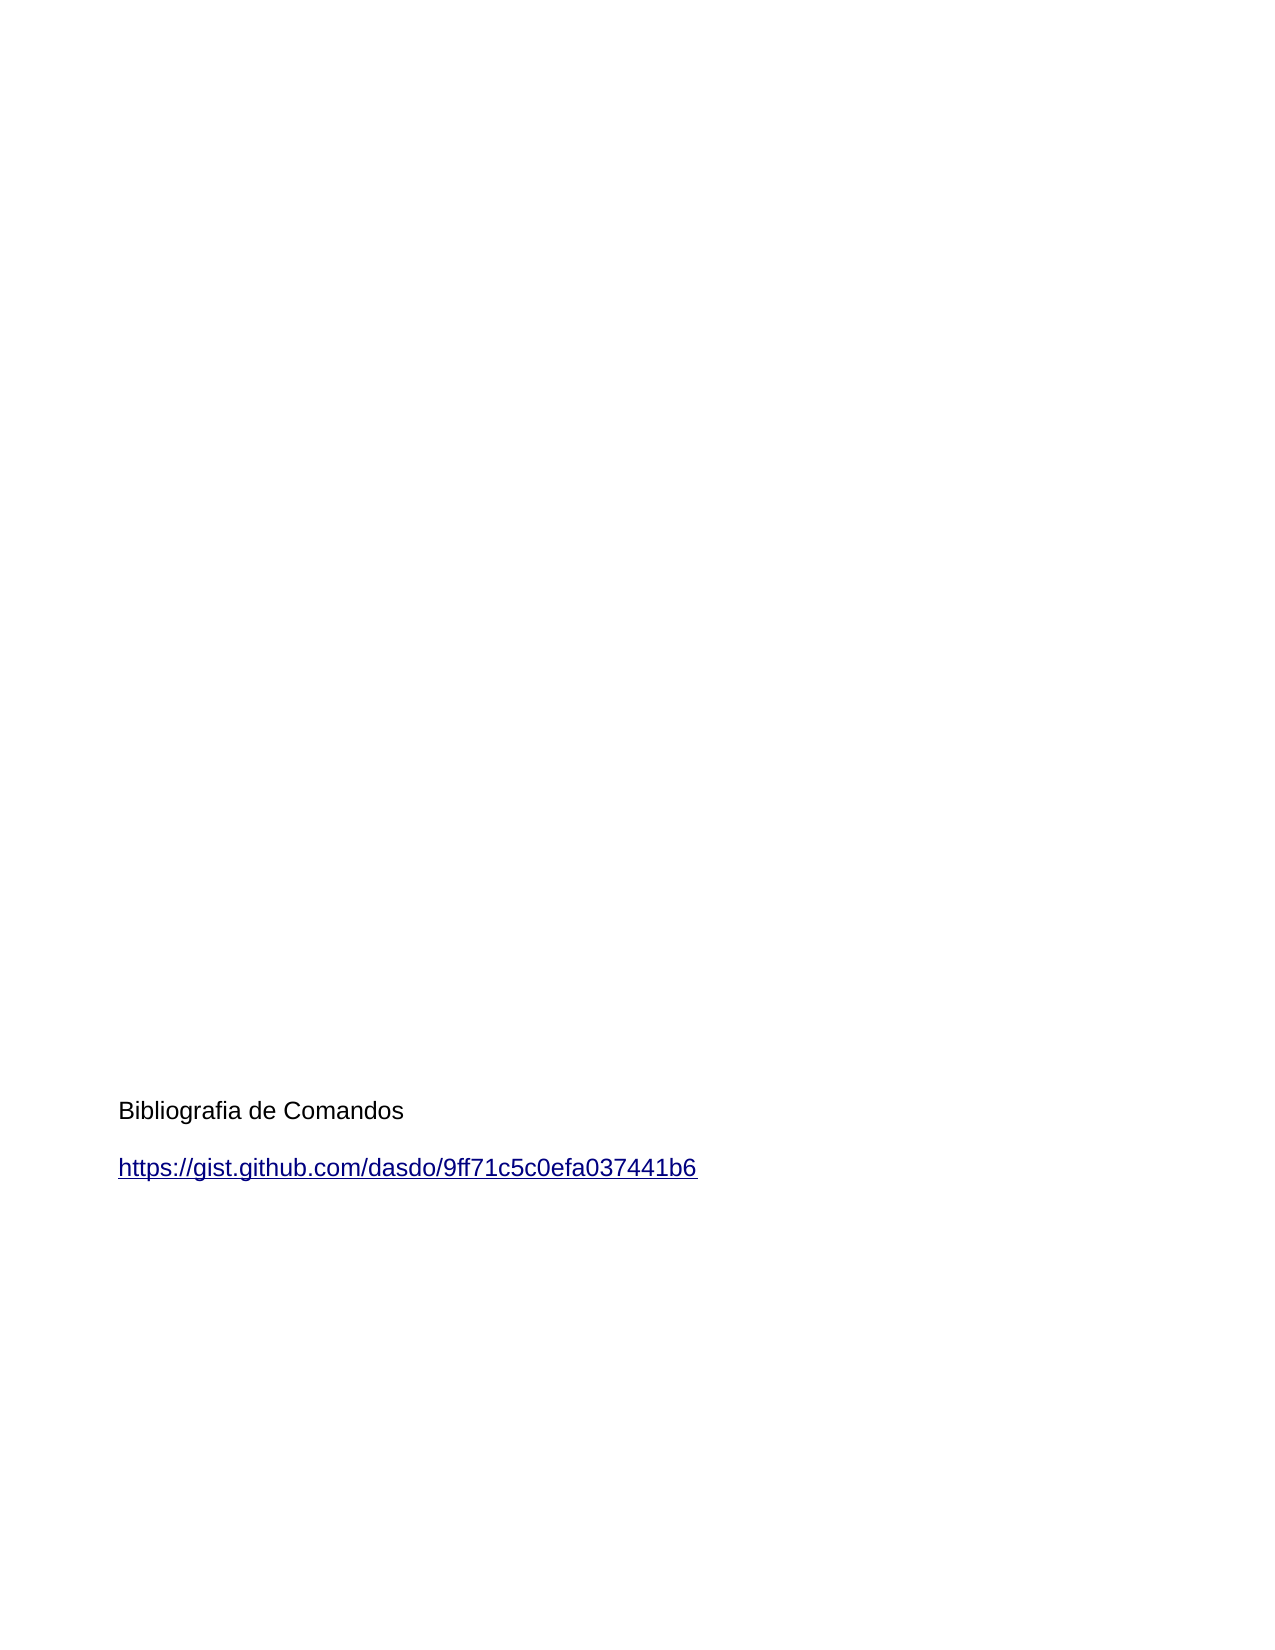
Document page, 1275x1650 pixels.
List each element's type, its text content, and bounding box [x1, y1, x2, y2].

text https://gist.github.com/dasdo/9ff71c5c0efa037441b6 [118, 1153, 1157, 1182]
text Bibliografia de Comandos [118, 1096, 1157, 1124]
